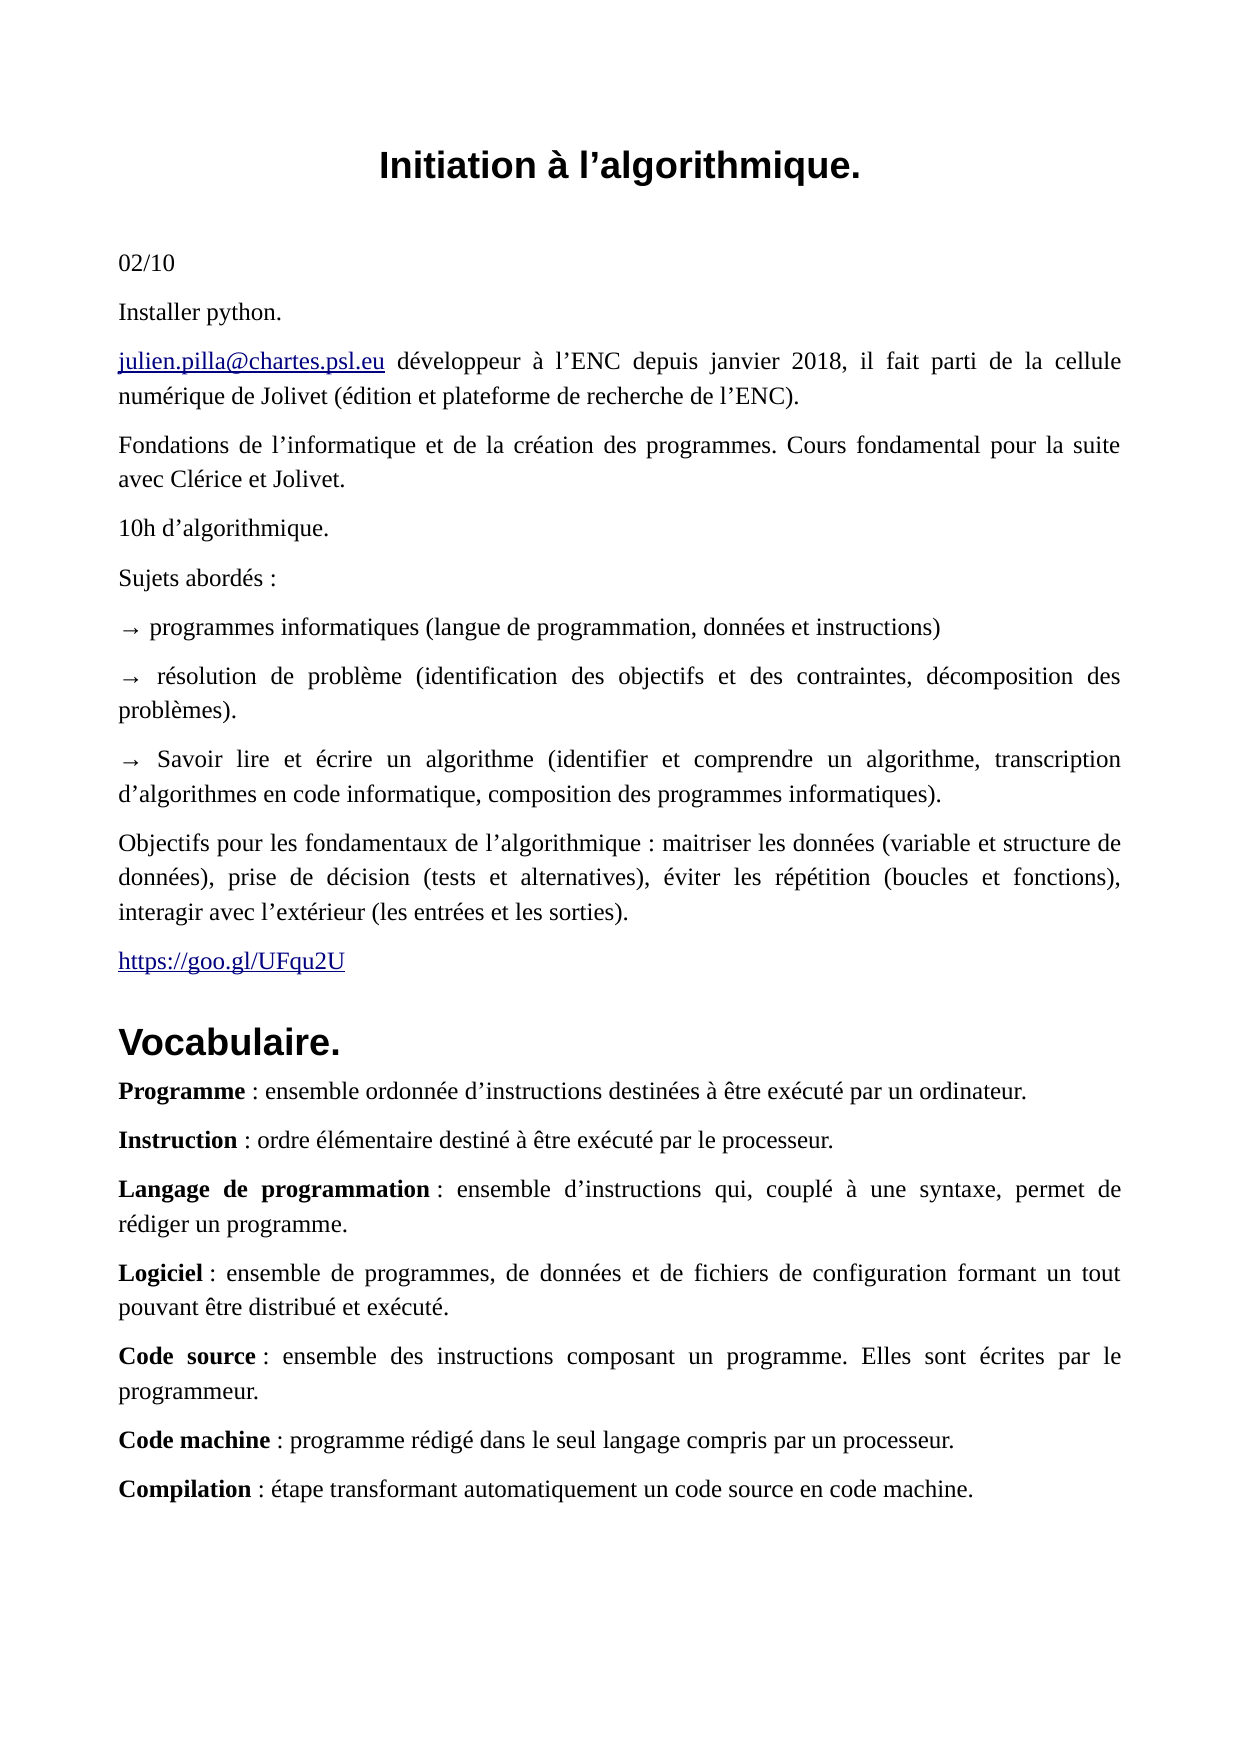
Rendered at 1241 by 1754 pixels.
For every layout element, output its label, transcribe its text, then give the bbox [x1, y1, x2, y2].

text Sujets abordés : [118, 563, 1122, 591]
text Code source : ensemble des instructions composant un programme. Elles sont écrites par le programmeur. [118, 1341, 1122, 1404]
text 10h d’algorithmique. [118, 513, 1122, 542]
text Fondations de l’informatique et de la création des programmes. Cours fondamental pour la suite avec Clérice et Jolivet. [118, 430, 1122, 493]
text → Savoir lire et écrire un algorithme (identifier et comprendre un algorithme, transcription d’algorithmes en code informatique, composition des programmes informatiques). [118, 744, 1122, 807]
text 02/10 [118, 248, 1122, 277]
subtitle Initiation à l’algorithmique. [118, 143, 1122, 187]
text julien.pilla@chartes.psl.eu développeur à l’ENC depuis janvier 2018, il fait parti de la cellule numérique de Jolivet (édition et plateforme de recherche de l’ENC). [118, 346, 1122, 410]
text Objectifs pour les fondamentaux de l’algorithmique : maitriser les données (variable et structure de données), prise de décision (tests et alternatives), éviter les répétition (boucles et fonctions), interagir avec l’extérieur (les entrées et les sorties). [118, 828, 1122, 926]
text Compilation : étape transformant automatiquement un code source en code machine. [118, 1474, 1122, 1503]
text Logiciel : ensemble de programmes, de données et de fichiers de configuration formant un tout pouvant être distribué et exécuté. [118, 1258, 1122, 1321]
text → résolution de problème (identification des objectifs et des contraintes, décomposition des problèmes). [118, 661, 1122, 724]
text Installer python. [118, 297, 1122, 326]
subtitle Vocabulaire. [118, 1020, 1122, 1063]
text Code machine : programme rédigé dans le seul langage compris par un processeur. [118, 1425, 1122, 1453]
text Instruction : ordre élémentaire destiné à être exécuté par le processeur. [118, 1125, 1122, 1154]
text Programme : ensemble ordonnée d’instructions destinées à être exécuté par un ordinateur. [118, 1076, 1122, 1105]
text https://goo.gl/UFqu2U [118, 946, 1122, 974]
text Langage de programmation : ensemble d’instructions qui, couplé à une syntaxe, permet de rédiger un programme. [118, 1174, 1122, 1237]
text → programmes informatiques (langue de programmation, données et instructions) [118, 612, 1122, 640]
